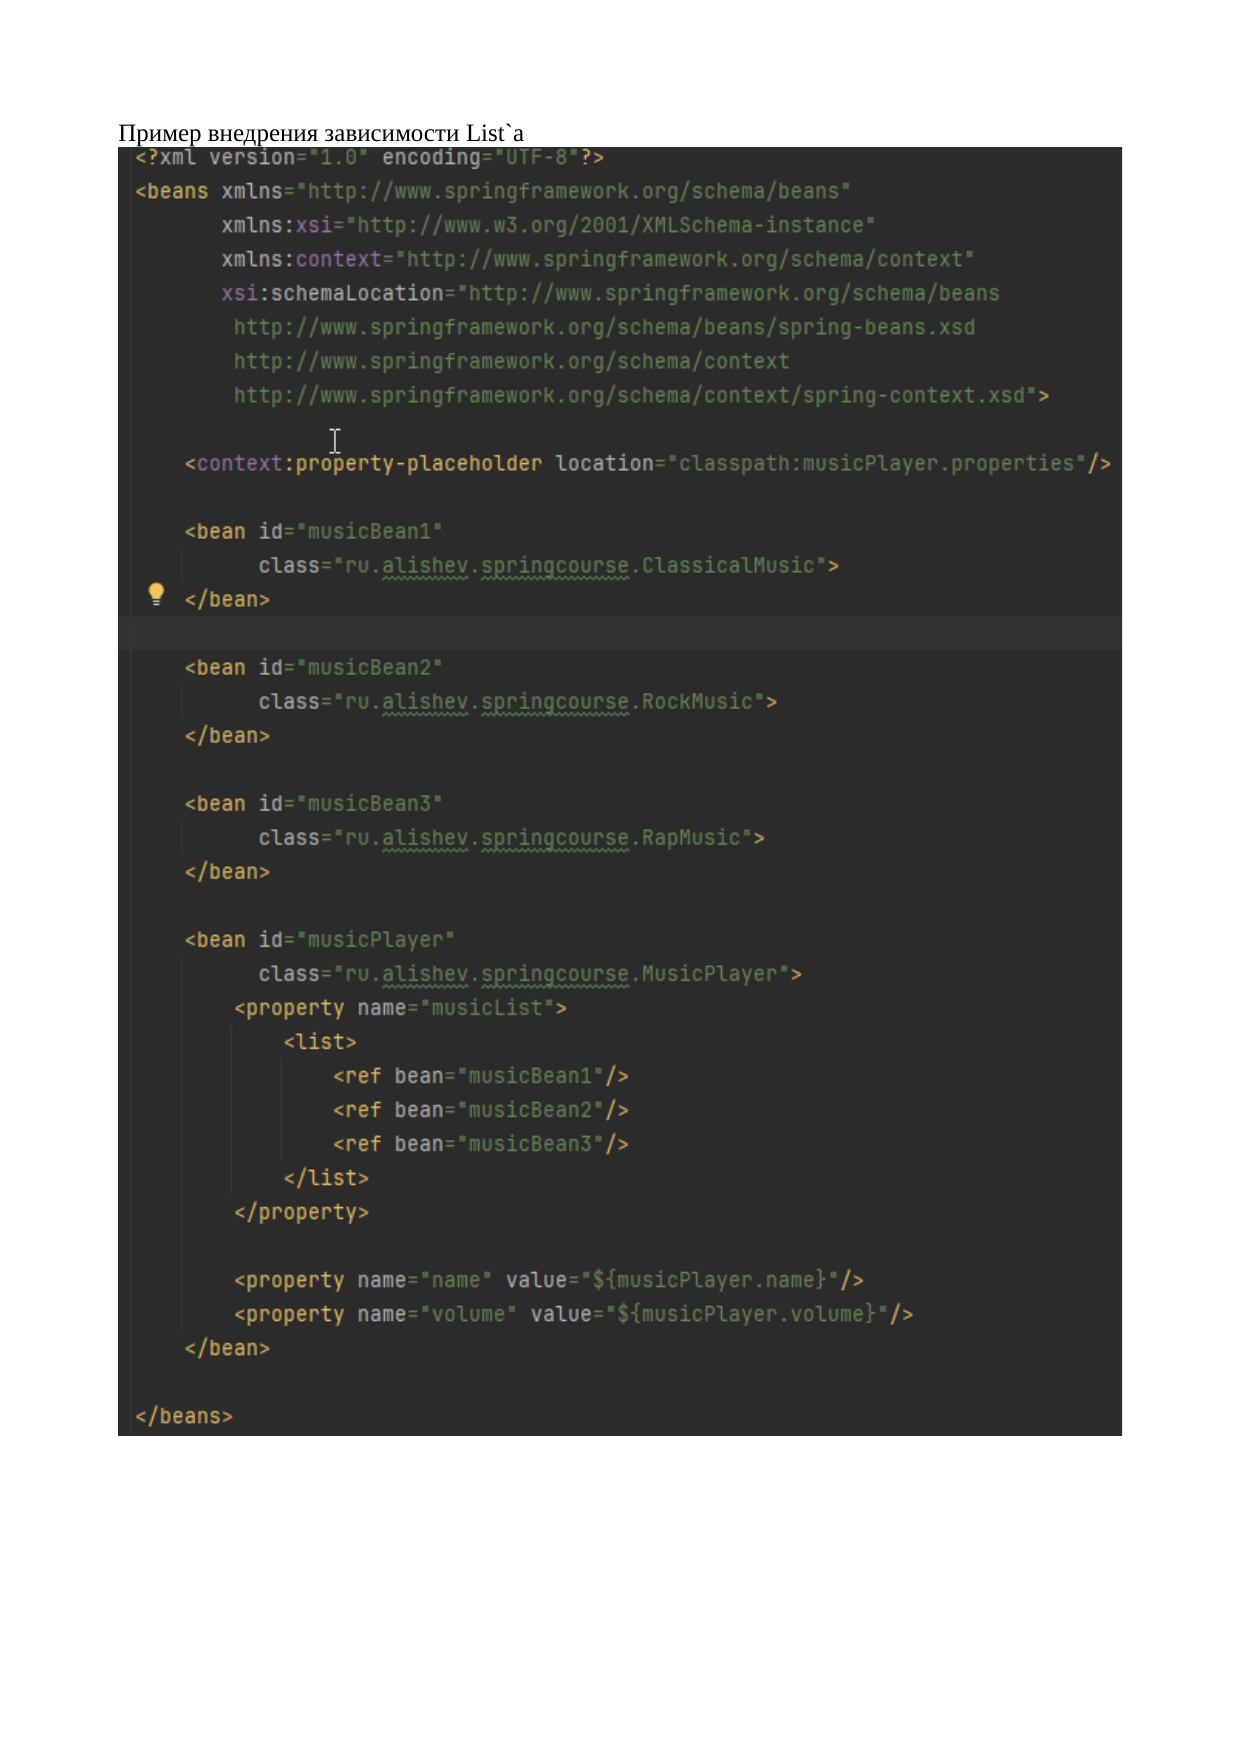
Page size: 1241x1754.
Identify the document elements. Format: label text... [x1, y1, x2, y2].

text Пример внедрения зависимости List`a [118, 118, 1122, 147]
picture [118, 147, 1123, 1436]
